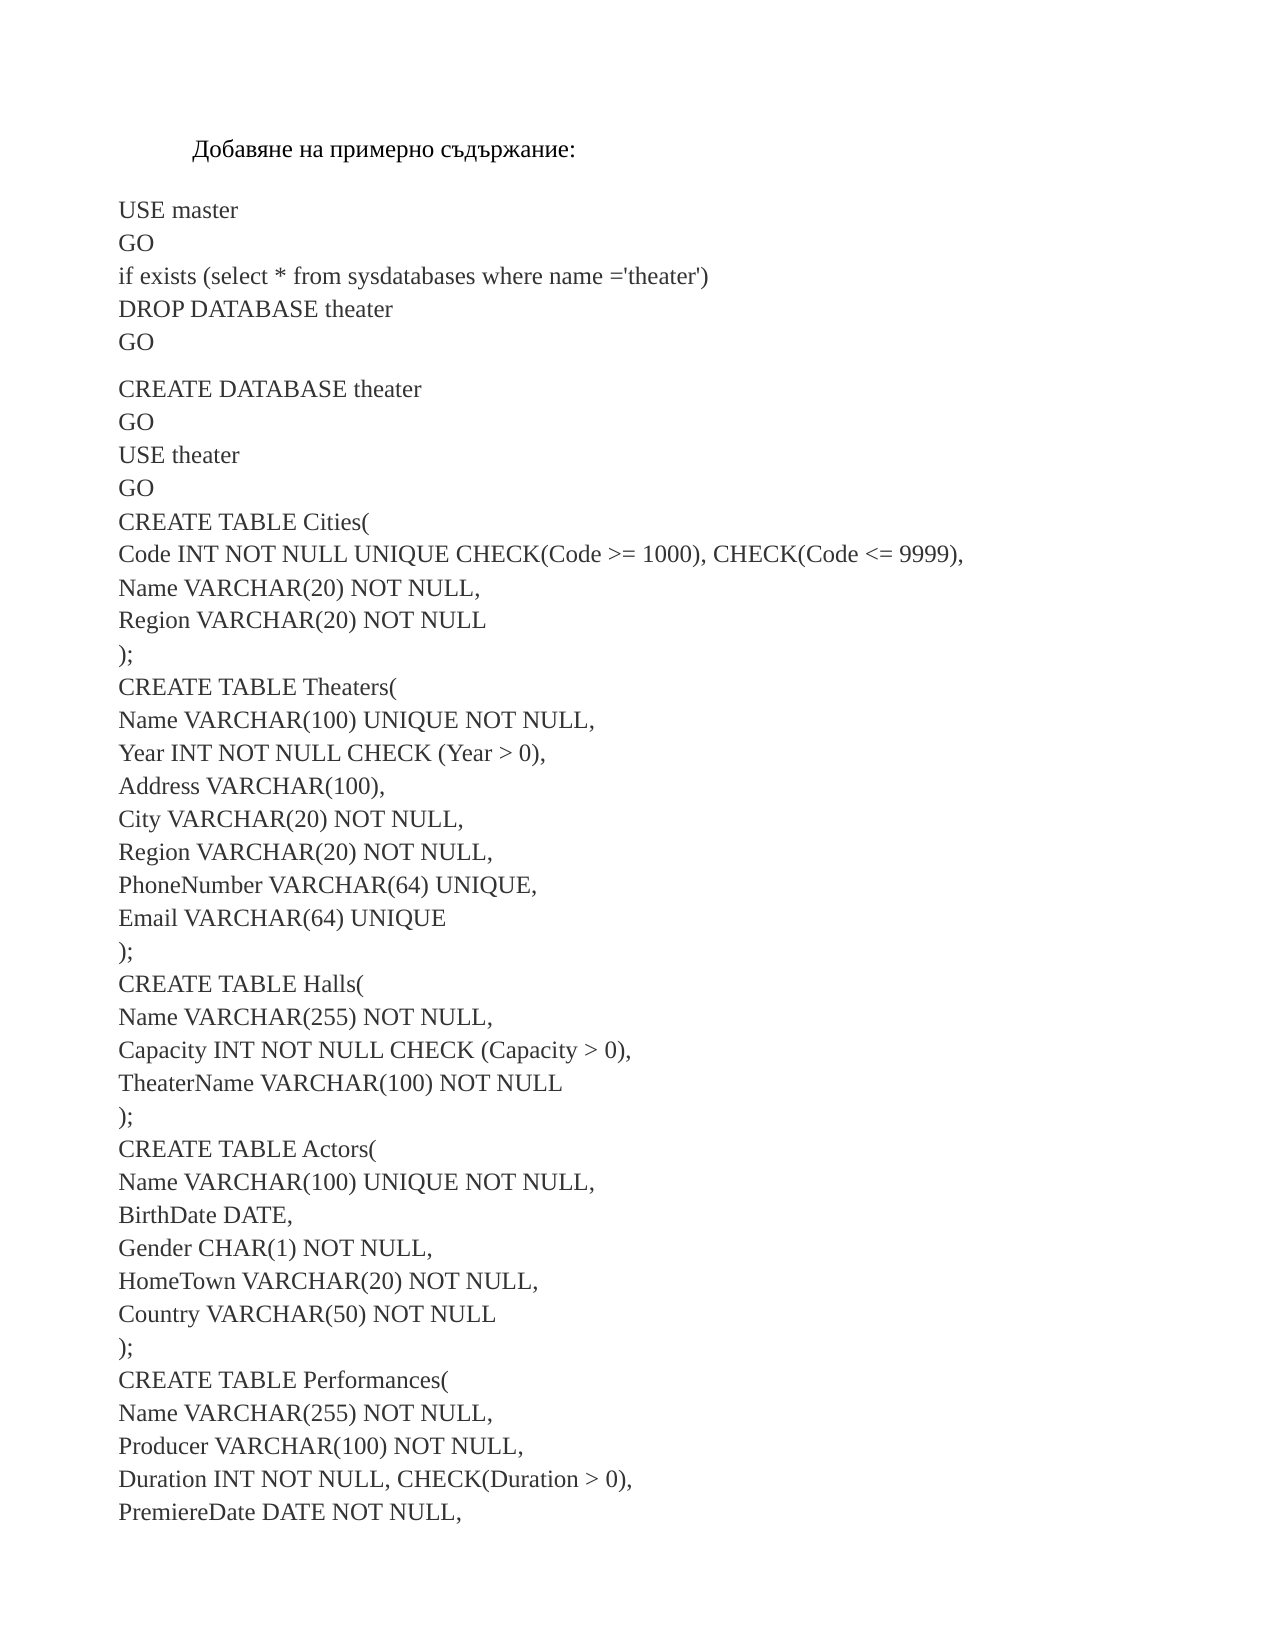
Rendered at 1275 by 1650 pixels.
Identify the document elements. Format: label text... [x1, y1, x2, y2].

text CREATE TABLE Halls( Name VARCHAR(255) NOT NULL, Capacity INT NOT NULL CHECK (Capacity > 0), TheaterName VARCHAR(100) NOT NULL ); [118, 969, 1157, 1130]
text CREATE TABLE Actors( Name VARCHAR(100) UNIQUE NOT NULL, BirthDate DATE, Gender CHAR(1) NOT NULL, HomeTown VARCHAR(20) NOT NULL, Country VARCHAR(50) NOT NULL ); [118, 1134, 1157, 1361]
text USE master GO if exists (select * from sysdatabases where name ='theater') DROP DATABASE theater GO [118, 195, 1157, 356]
text CREATE TABLE Performances( Name VARCHAR(255) NOT NULL, Producer VARCHAR(100) NOT NULL, Duration INT NOT NULL, CHECK(Duration > 0), PremiereDate DATE NOT NULL, [118, 1365, 1157, 1526]
text CREATE DATABASE theater GO USE theater GO [118, 374, 1157, 502]
text CREATE TABLE Theaters( Name VARCHAR(100) UNIQUE NOT NULL, Year INT NOT NULL CHECK (Year > 0), Address VARCHAR(100), City VARCHAR(20) NOT NULL, Region VARCHAR(20) NOT NULL, PhoneNumber VARCHAR(64) UNIQUE, Email VARCHAR(64) UNIQUE ); [118, 672, 1157, 964]
text Добавяне на примерно съдържание: [118, 118, 1157, 166]
text CREATE TABLE Cities( Code INT NOT NULL UNIQUE CHECK(Code >= 1000), CHECK(Code <= 9999), Name VARCHAR(20) NOT NULL, Region VARCHAR(20) NOT NULL ); [118, 507, 1157, 667]
